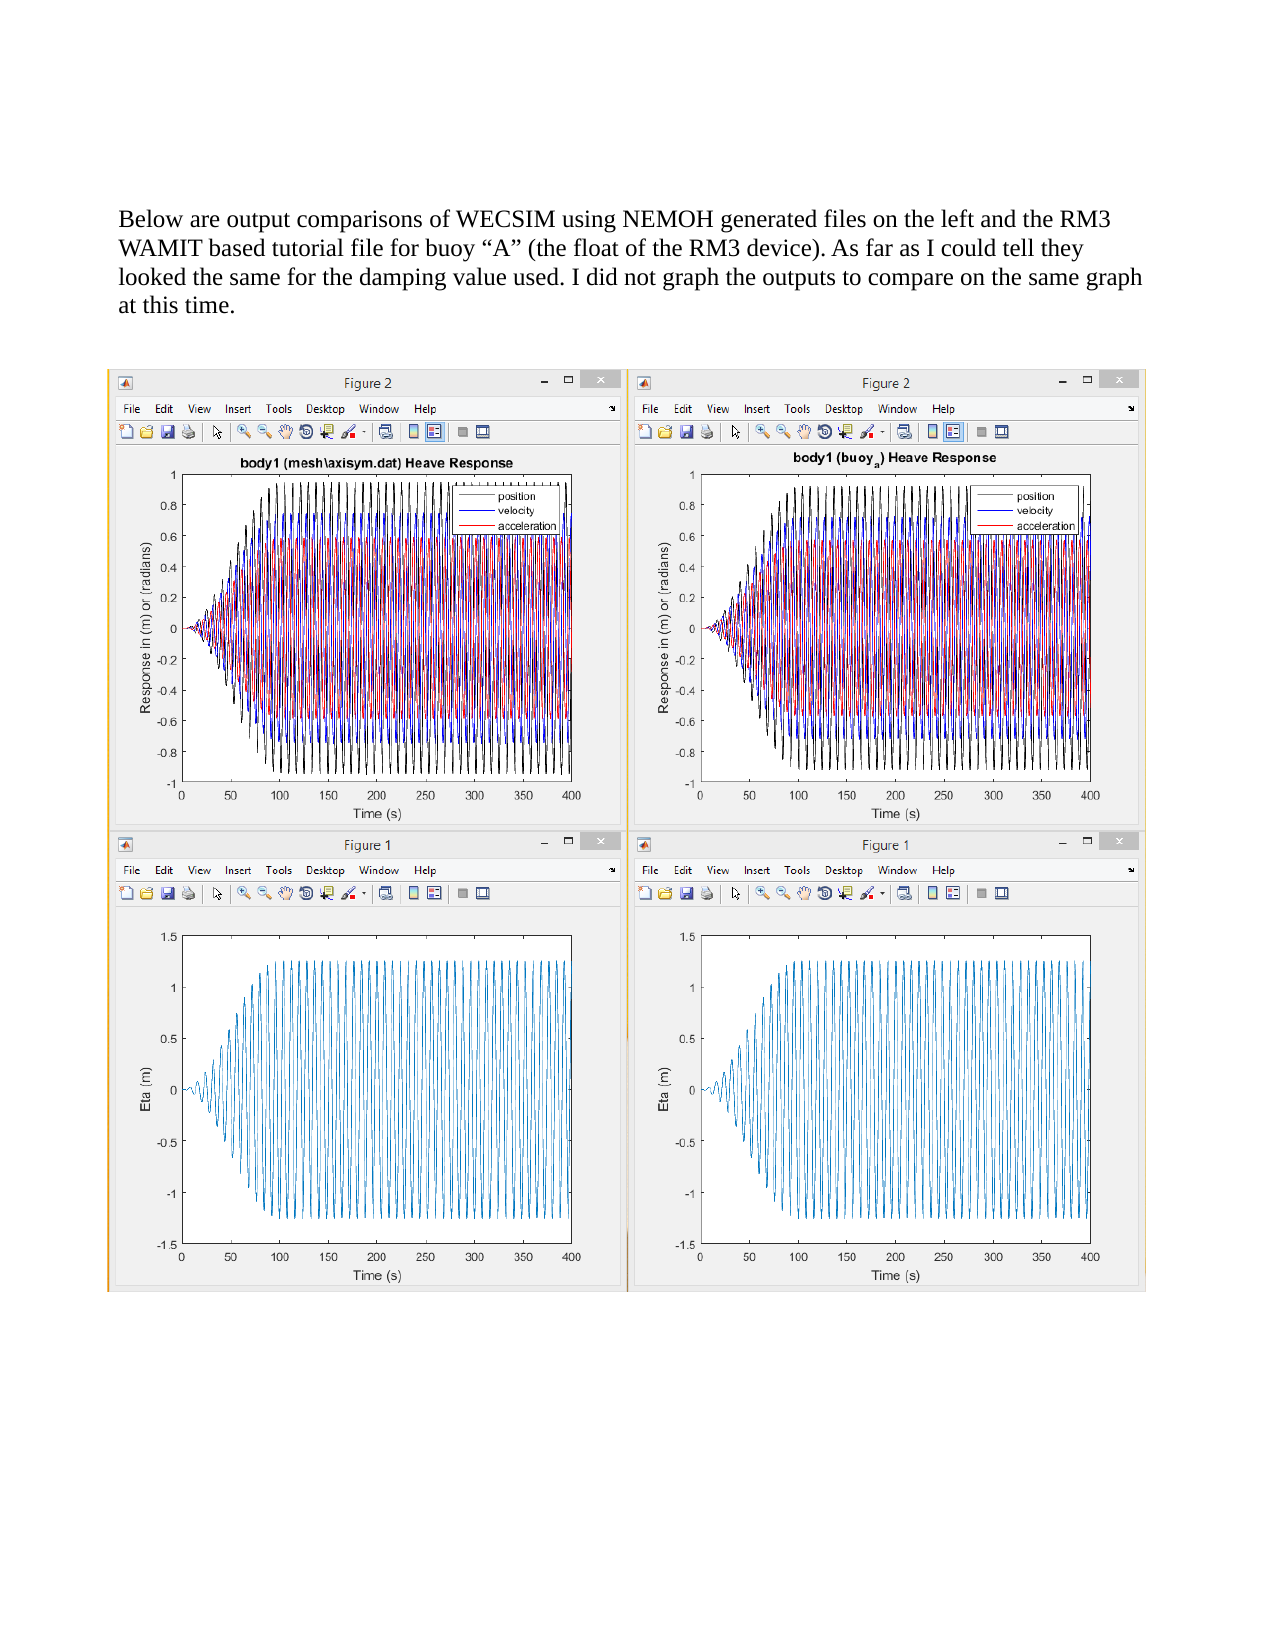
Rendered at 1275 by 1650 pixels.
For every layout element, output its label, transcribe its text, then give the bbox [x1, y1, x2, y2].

text Below are output comparisons of WECSIM using NEMOH generated files on the left and the RM3 WAMIT based tutorial file for buoy “A” (the float of the RM3 device). As far as I could tell they looked the same for the damping value used. I did not graph the outputs to compare on the same graph at this time. [118, 204, 1157, 319]
picture [107, 369, 1146, 1292]
